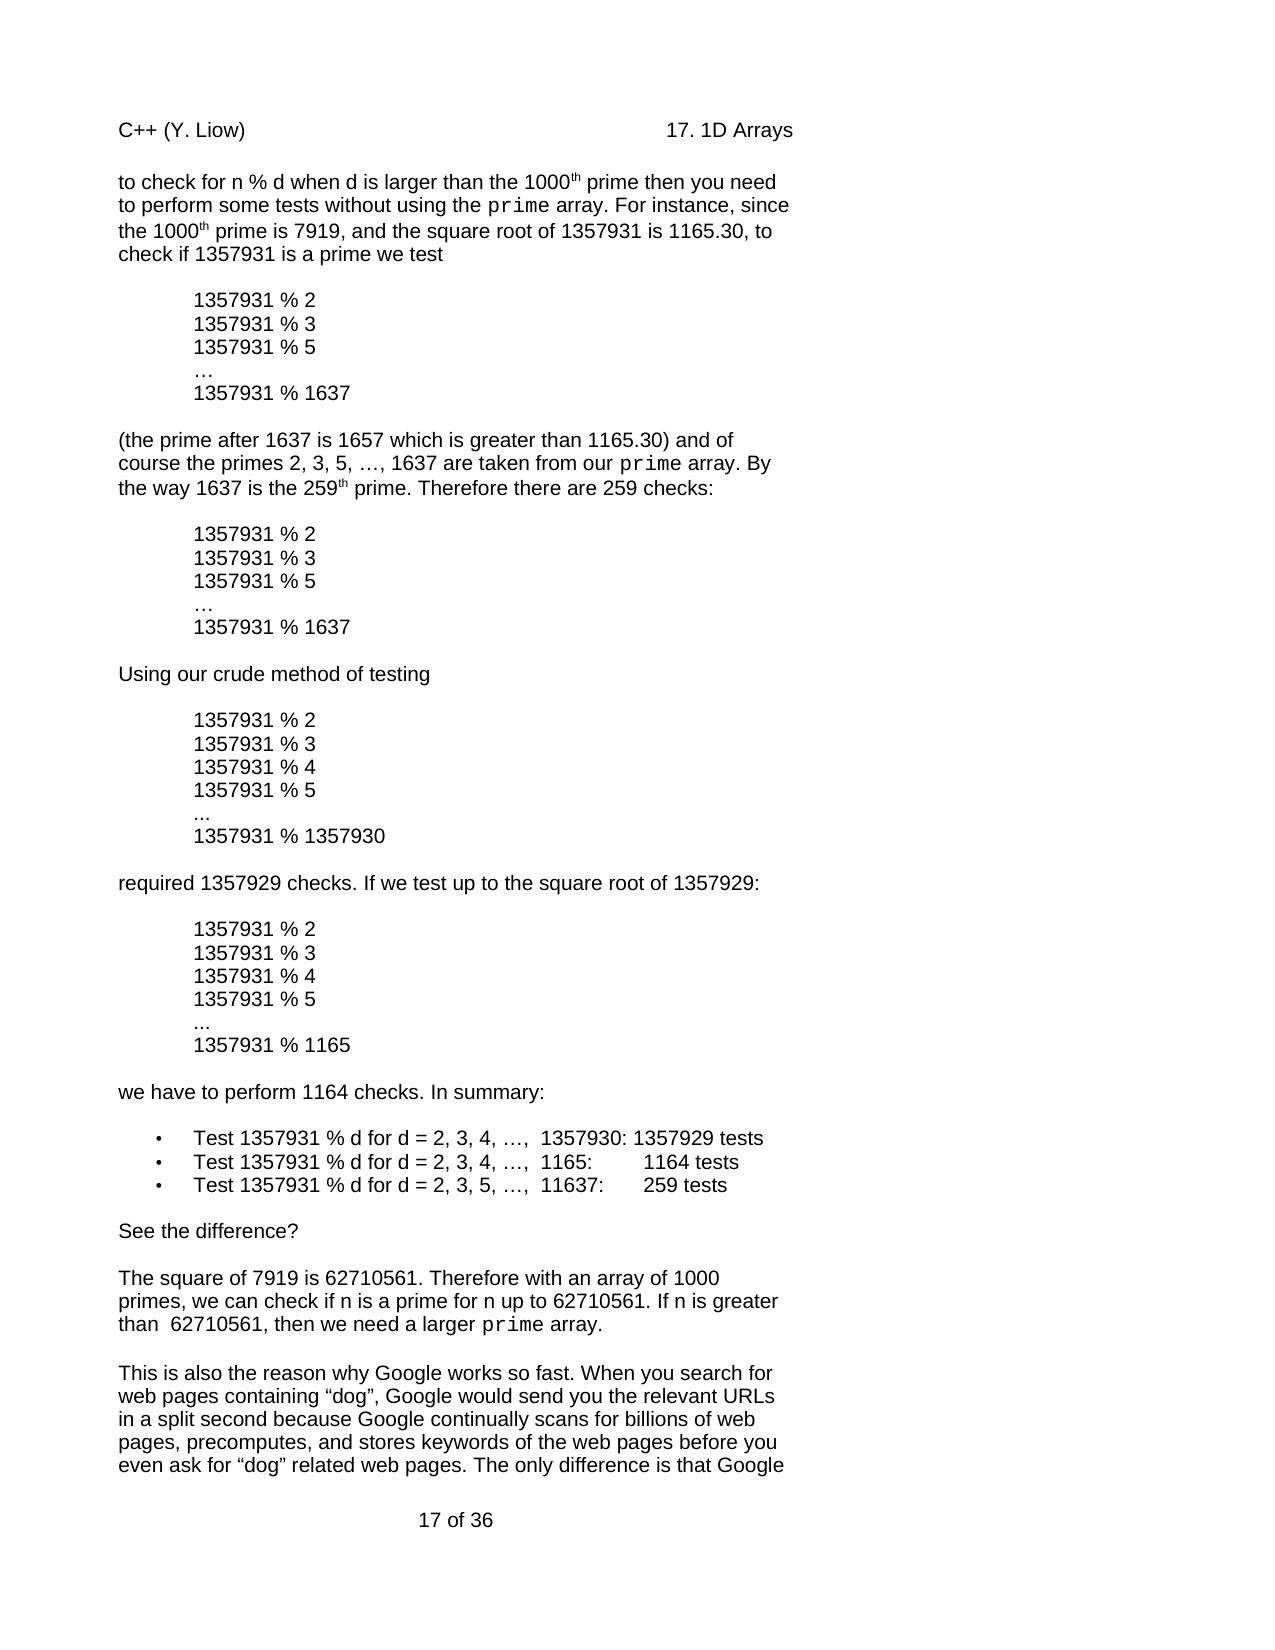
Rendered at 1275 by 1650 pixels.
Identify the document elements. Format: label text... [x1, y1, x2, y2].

text 1357931 % 4 [118, 964, 793, 988]
text 1357931 % 2 [118, 289, 793, 312]
text 1357931 % 2 [118, 709, 793, 732]
text required 1357929 checks. If we test up to the square root of 1357929: [118, 871, 793, 895]
text 1357931 % 3 [118, 941, 793, 964]
list Test 1357931 % d for d = 2, 3, 5, …, 11637: 259 tests [156, 1173, 793, 1197]
list Test 1357931 % d for d = 2, 3, 4, …, 1165: 1164 tests [156, 1150, 793, 1173]
text ... [118, 1011, 793, 1034]
text 1357931 % 1637 [118, 382, 793, 405]
text ... [118, 802, 793, 825]
text 1357931 % 2 [118, 523, 793, 546]
text … [118, 593, 793, 616]
text 1357931 % 3 [118, 312, 793, 335]
text we have to perform 1164 checks. In summary: [118, 1081, 793, 1104]
text … [118, 358, 793, 382]
text 1357931 % 1165 [118, 1034, 793, 1057]
text 1357931 % 1357930 [118, 825, 793, 848]
text 1357931 % 2 [118, 918, 793, 941]
text This is also the reason why Google works so fast. When you search for web pages containing “dog”, Google would send you the relevant URLs in a split second because Google continually scans for billions of web pages, precomputes, and stores keywords of the web pages before you even ask for “dog” related web pages. The only difference is that Google [118, 1361, 793, 1477]
text 1357931 % 3 [118, 732, 793, 755]
text 1357931 % 1637 [118, 616, 793, 639]
text See the difference? [118, 1220, 793, 1243]
text 1357931 % 5 [118, 778, 793, 802]
text (the prime after 1637 is 1657 which is greater than 1165.30) and of course the primes 2, 3, 5, …, 1637 are taken from our prime array. By the way 1637 is the 259th prime. Therefore there are 259 checks: [118, 428, 793, 500]
text 1357931 % 5 [118, 988, 793, 1011]
text Using our crude method of testing [118, 662, 793, 686]
text to check for n % d when d is larger than the 1000th prime then you need to perform some tests without using the prime array. For instance, since the 1000th prime is 7919, and the square root of 1357931 is 1165.30, to check if 1357931 is a prime we test [118, 171, 793, 266]
text 1357931 % 5 [118, 335, 793, 358]
text 1357931 % 4 [118, 755, 793, 778]
list Test 1357931 % d for d = 2, 3, 4, …, 1357930: 1357929 tests [156, 1127, 793, 1150]
text 1357931 % 5 [118, 569, 793, 593]
text The square of 7919 is 62710561. Therefore with an array of 1000 primes, we can check if n is a prime for n up to 62710561. If n is greater than 62710561, then we need a larger prime array. [118, 1266, 793, 1338]
text 1357931 % 3 [118, 546, 793, 569]
